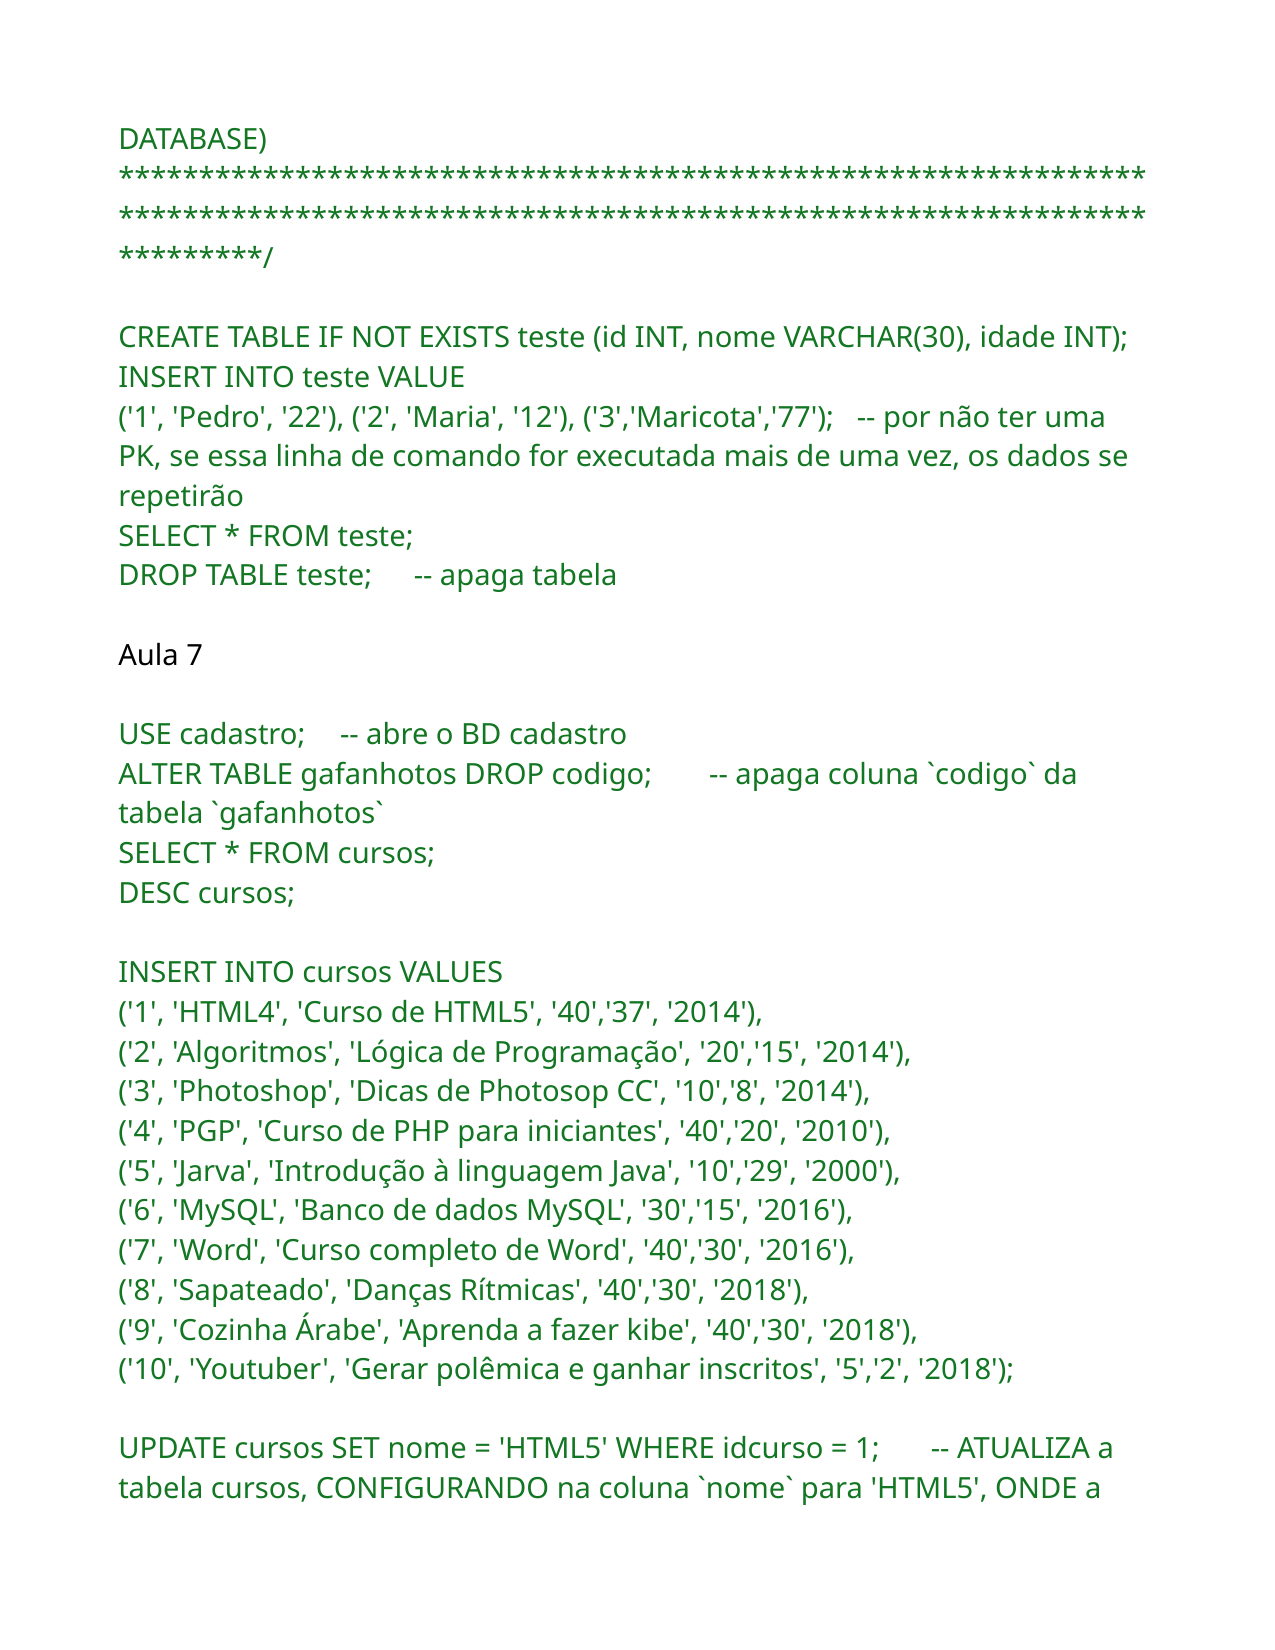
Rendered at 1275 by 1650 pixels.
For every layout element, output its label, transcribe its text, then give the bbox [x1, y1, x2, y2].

text DATABASE) *****************************************************************************************************************************************/ CREATE TABLE IF NOT EXISTS teste (id INT, nome VARCHAR(30), idade INT); INSERT INTO teste VALUE ('1', 'Pedro', '22'), ('2', 'Maria', '12'), ('3','Maricota','77'); -- por não ter uma PK, se essa linha de comando for executada mais de uma vez, os dados se repetirão SELECT * FROM teste; DROP TABLE teste; -- apaga tabela [118, 118, 1157, 594]
text Aula 7 [118, 634, 1157, 674]
text USE cadastro; -- abre o BD cadastro ALTER TABLE gafanhotos DROP codigo; -- apaga coluna `codigo` da tabela `gafanhotos` SELECT * FROM cursos; DESC cursos; INSERT INTO cursos VALUES ('1', 'HTML4', 'Curso de HTML5', '40','37', '2014'), ('2', 'Algoritmos', 'Lógica de Programação', '20','15', '2014'), ('3', 'Photoshop', 'Dicas de Photosop CC', '10','8', '2014'), ('4', 'PGP', 'Curso de PHP para iniciantes', '40','20', '2010'), ('5', 'Jarva', 'Introdução à linguagem Java', '10','29', '2000'), ('6', 'MySQL', 'Banco de dados MySQL', '30','15', '2016'), ('7', 'Word', 'Curso completo de Word', '40','30', '2016'), ('8', 'Sapateado', 'Danças Rítmicas', '40','30', '2018'), ('9', 'Cozinha Árabe', 'Aprenda a fazer kibe', '40','30', '2018'), ('10', 'Youtuber', 'Gerar polêmica e ganhar inscritos', '5','2', '2018'); UPDATE cursos SET nome = 'HTML5' WHERE idcurso = 1; -- ATUALIZA a tabela cursos, CONFIGURANDO na coluna `nome` para 'HTML5', ONDE a [118, 713, 1157, 1507]
